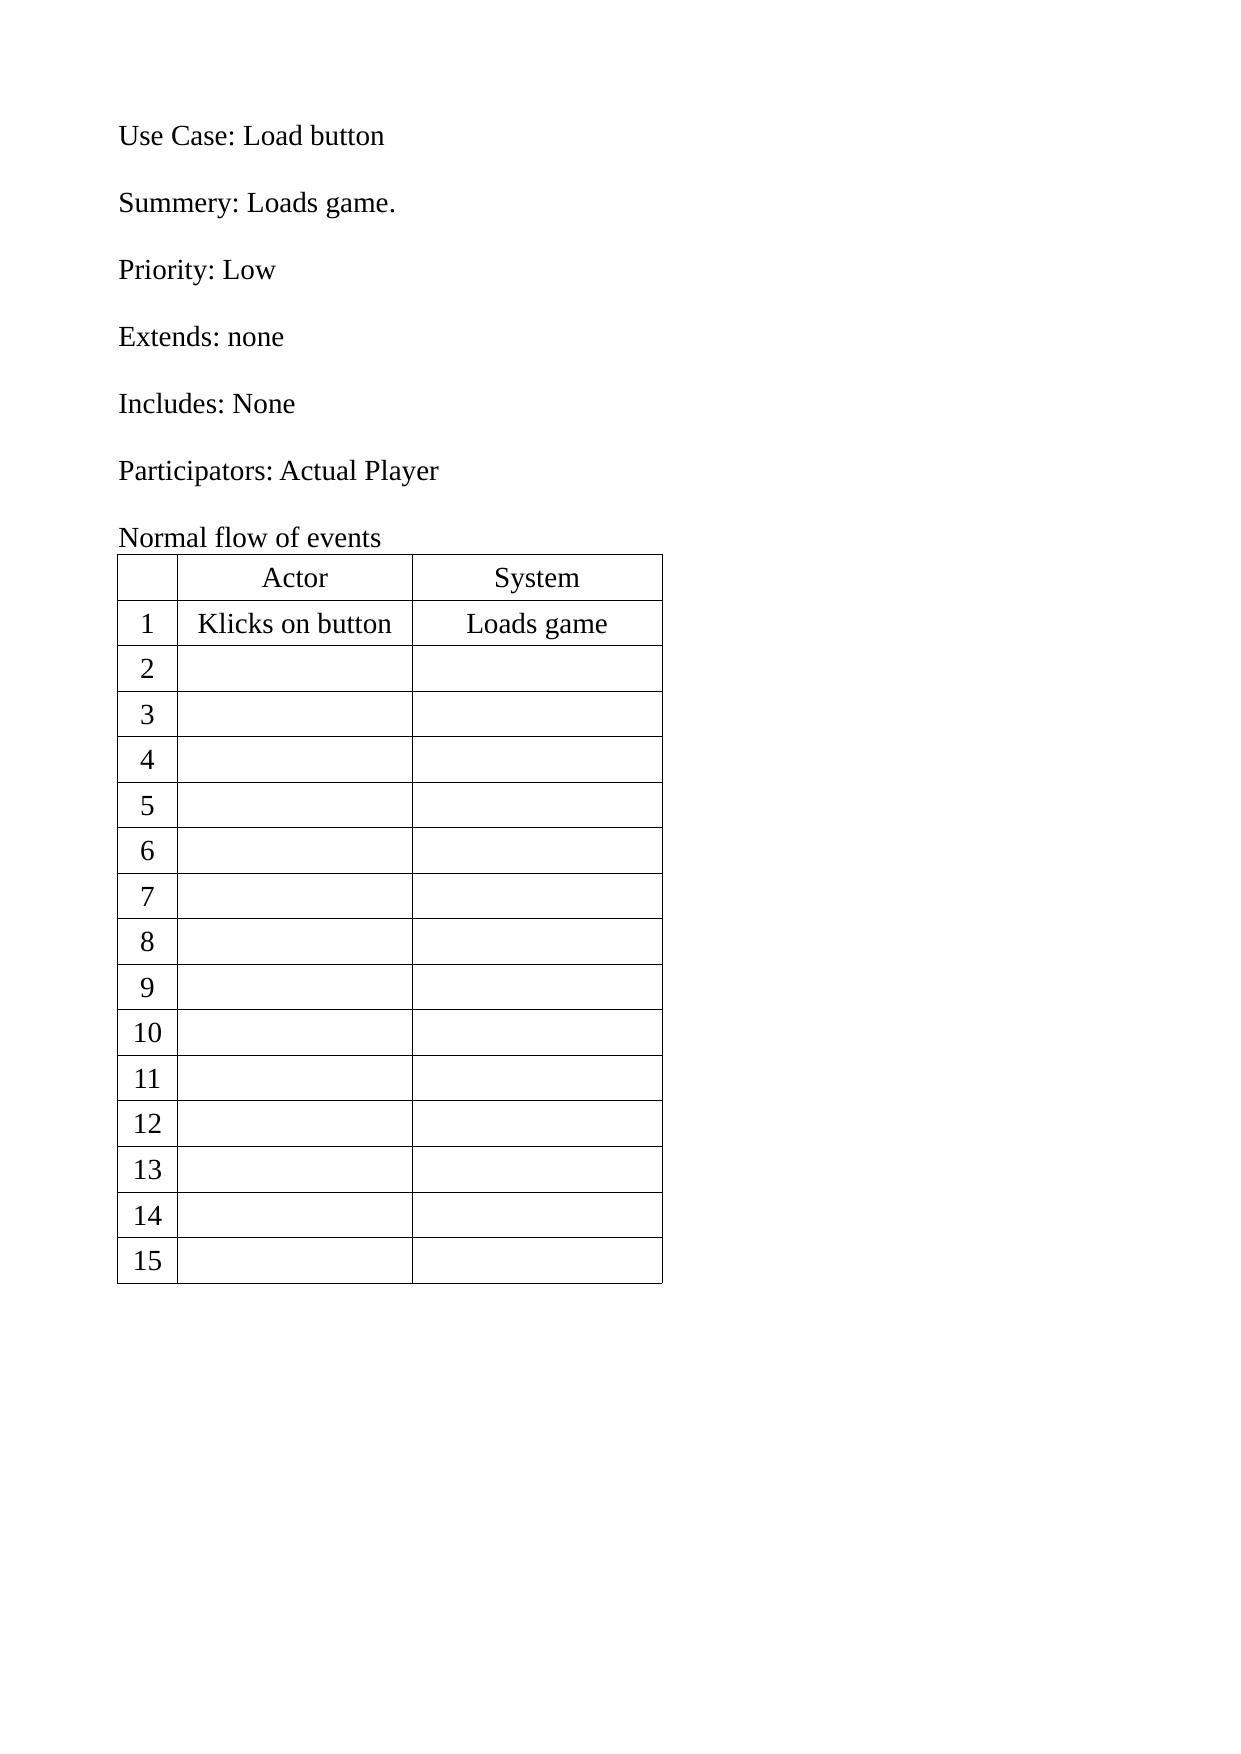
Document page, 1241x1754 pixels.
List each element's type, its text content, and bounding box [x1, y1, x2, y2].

table_cell 4 [118, 737, 177, 782]
table_cell [413, 1010, 662, 1055]
table_cell [413, 737, 662, 782]
table_cell [413, 646, 662, 691]
table_cell [178, 874, 412, 918]
text Use Case: Load button [118, 118, 1122, 152]
table_cell 7 [118, 874, 177, 918]
table_cell 3 [118, 692, 177, 736]
table_cell 10 [118, 1010, 177, 1055]
text Extends: none [118, 319, 1122, 353]
text Normal flow of events [118, 521, 1122, 554]
table_cell 8 [118, 919, 177, 964]
table_cell [178, 1101, 412, 1146]
table_cell [178, 919, 412, 964]
table_cell 2 [118, 646, 177, 691]
table_cell [178, 1010, 412, 1055]
table_cell [413, 1147, 662, 1191]
table_cell 14 [118, 1193, 177, 1237]
table_cell [413, 828, 662, 873]
table_cell [413, 874, 662, 918]
table_cell 12 [118, 1101, 177, 1146]
table_cell [178, 1238, 412, 1282]
table_cell [178, 783, 412, 827]
table_cell [178, 737, 412, 782]
table_cell [178, 692, 412, 736]
text Summery: Loads game. [118, 185, 1122, 219]
table_cell [413, 783, 662, 827]
table_cell [413, 1056, 662, 1100]
table_cell [413, 1238, 662, 1282]
table_cell 13 [118, 1147, 177, 1191]
table_cell Klicks on button [178, 601, 412, 645]
table_header [118, 555, 177, 600]
text Participators: Actual Player [118, 453, 1122, 487]
table_cell [178, 1193, 412, 1237]
table_header System [413, 555, 662, 600]
table_cell [413, 965, 662, 1009]
table_cell 6 [118, 828, 177, 873]
table_cell 1 [118, 601, 177, 645]
text Includes: None [118, 386, 1122, 420]
table_cell 9 [118, 965, 177, 1009]
table_cell [413, 1193, 662, 1237]
table_cell Loads game [413, 601, 662, 645]
table_cell [178, 1147, 412, 1191]
table_cell 5 [118, 783, 177, 827]
text Priority: Low [118, 252, 1122, 286]
table_cell 11 [118, 1056, 177, 1100]
table_cell [178, 965, 412, 1009]
table_cell [178, 646, 412, 691]
table_cell 15 [118, 1238, 177, 1282]
table_cell [413, 1101, 662, 1146]
table_cell [178, 828, 412, 873]
table_header Actor [178, 555, 412, 600]
table_cell [413, 919, 662, 964]
table_cell [413, 692, 662, 736]
table_cell [178, 1056, 412, 1100]
